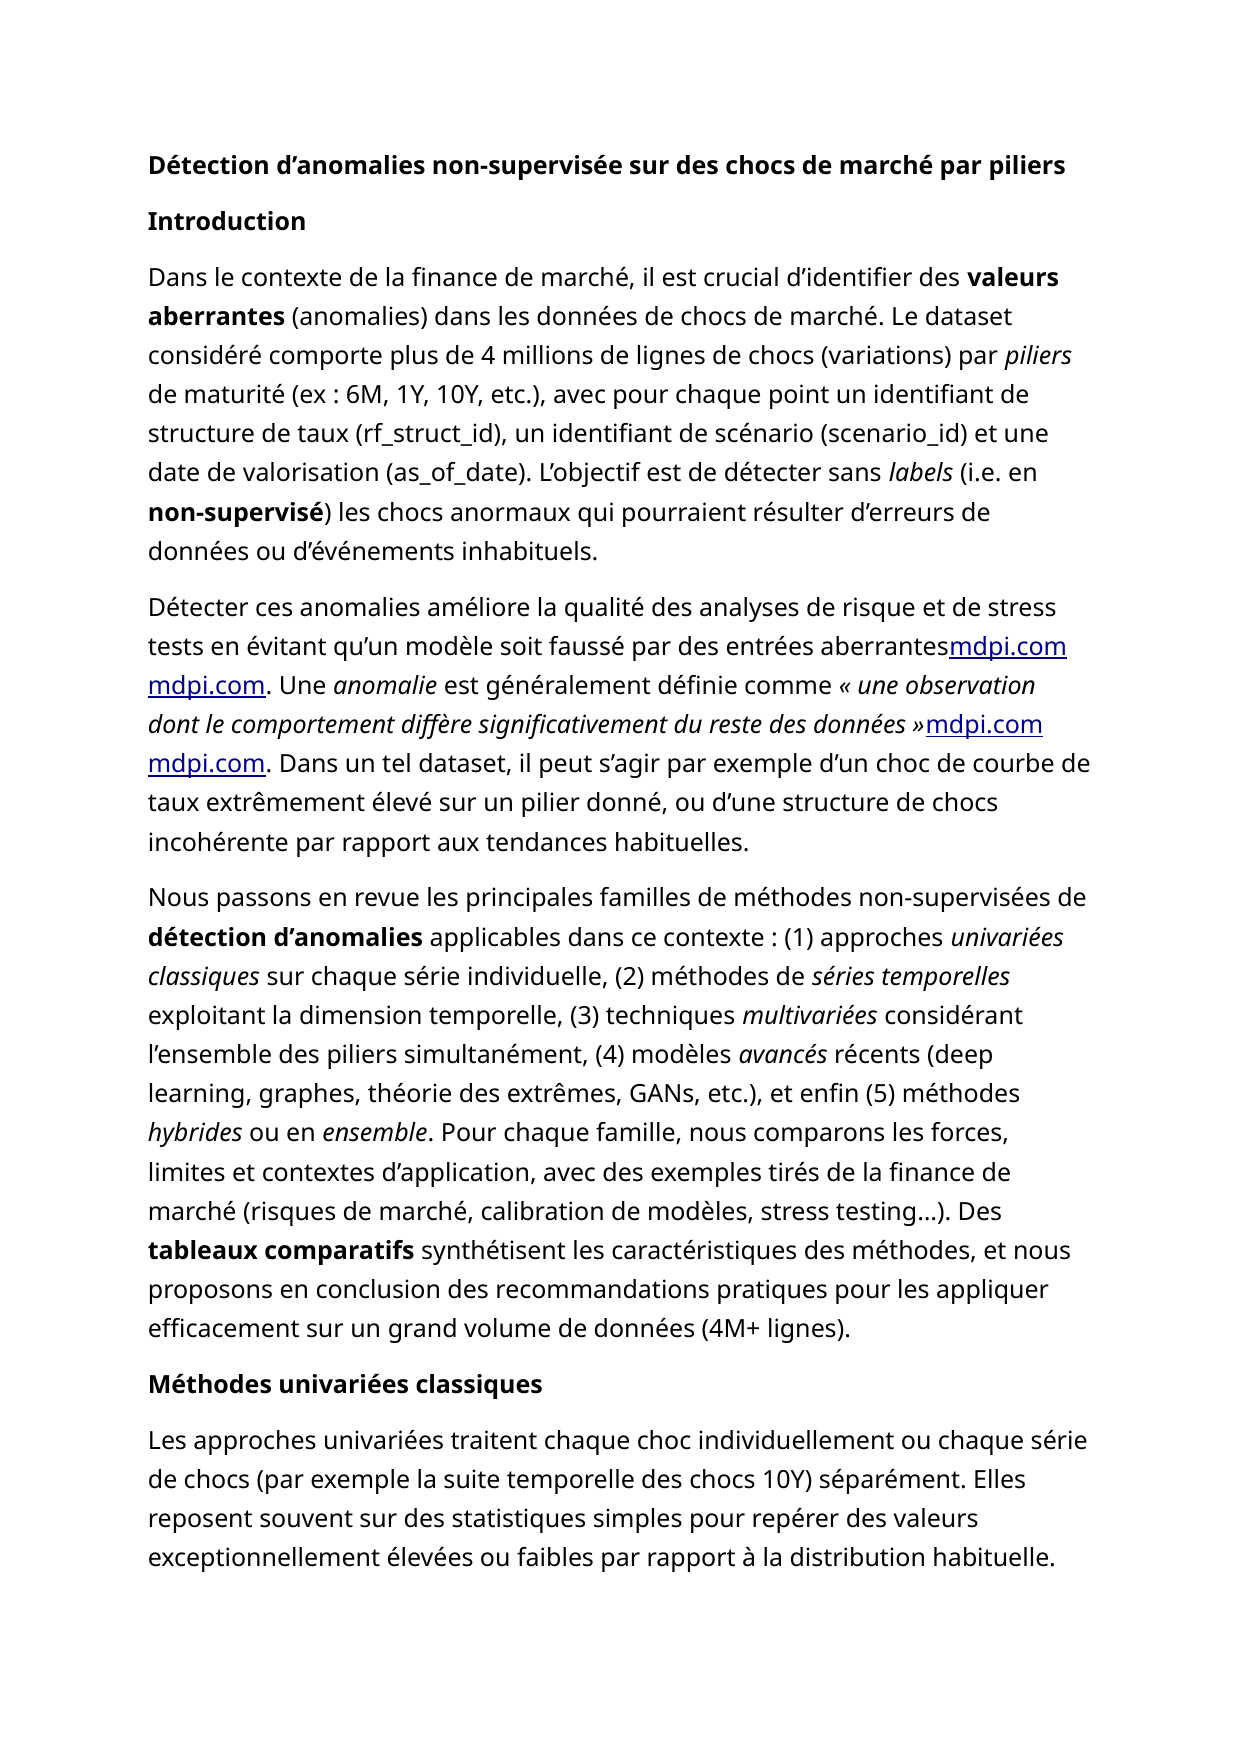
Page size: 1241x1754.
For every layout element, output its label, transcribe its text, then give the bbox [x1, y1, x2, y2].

text Nous passons en revue les principales familles de méthodes non-supervisées de détection d’anomalies applicables dans ce contexte : (1) approches univariées classiques sur chaque série individuelle, (2) méthodes de séries temporelles exploitant la dimension temporelle, (3) techniques multivariées considérant l’ensemble des piliers simultanément, (4) modèles avancés récents (deep learning, graphes, théorie des extrêmes, GANs, etc.), et enfin (5) méthodes hybrides ou en ensemble. Pour chaque famille, nous comparons les forces, limites et contextes d’application, avec des exemples tirés de la finance de marché (risques de marché, calibration de modèles, stress testing…). Des tableaux comparatifs synthétisent les caractéristiques des méthodes, et nous proposons en conclusion des recommandations pratiques pour les appliquer efficacement sur un grand volume de données (4M+ lignes). [148, 880, 1093, 1345]
text Dans le contexte de la finance de marché, il est crucial d’identifier des valeurs aberrantes (anomalies) dans les données de chocs de marché. Le dataset considéré comporte plus de 4 millions de lignes de chocs (variations) par piliers de maturité (ex : 6M, 1Y, 10Y, etc.), avec pour chaque point un identifiant de structure de taux (rf_struct_id), un identifiant de scénario (scenario_id) et une date de valorisation (as_of_date). L’objectif est de détecter sans labels (i.e. en non-supervisé) les chocs anormaux qui pourraient résulter d’erreurs de données ou d’événements inhabituels. [148, 259, 1093, 567]
text Méthodes univariées classiques [148, 1367, 1093, 1401]
text Introduction [148, 203, 1093, 237]
text Détection d’anomalies non-supervisée sur des chocs de marché par piliers [148, 148, 1093, 182]
text Détecter ces anomalies améliore la qualité des analyses de risque et de stress tests en évitant qu’un modèle soit faussé par des entrées aberrantes​mdpi.com​mdpi.com. Une anomalie est généralement définie comme « une observation dont le comportement diffère significativement du reste des données »​mdpi.com​mdpi.com. Dans un tel dataset, il peut s’agir par exemple d’un choc de courbe de taux extrêmement élevé sur un pilier donné, ou d’une structure de chocs incohérente par rapport aux tendances habituelles. [148, 589, 1093, 858]
text Les approches univariées traitent chaque choc individuellement ou chaque série de chocs (par exemple la suite temporelle des chocs 10Y) séparément. Elles reposent souvent sur des statistiques simples pour repérer des valeurs exceptionnellement élevées ou faibles par rapport à la distribution habituelle. [148, 1423, 1093, 1574]
